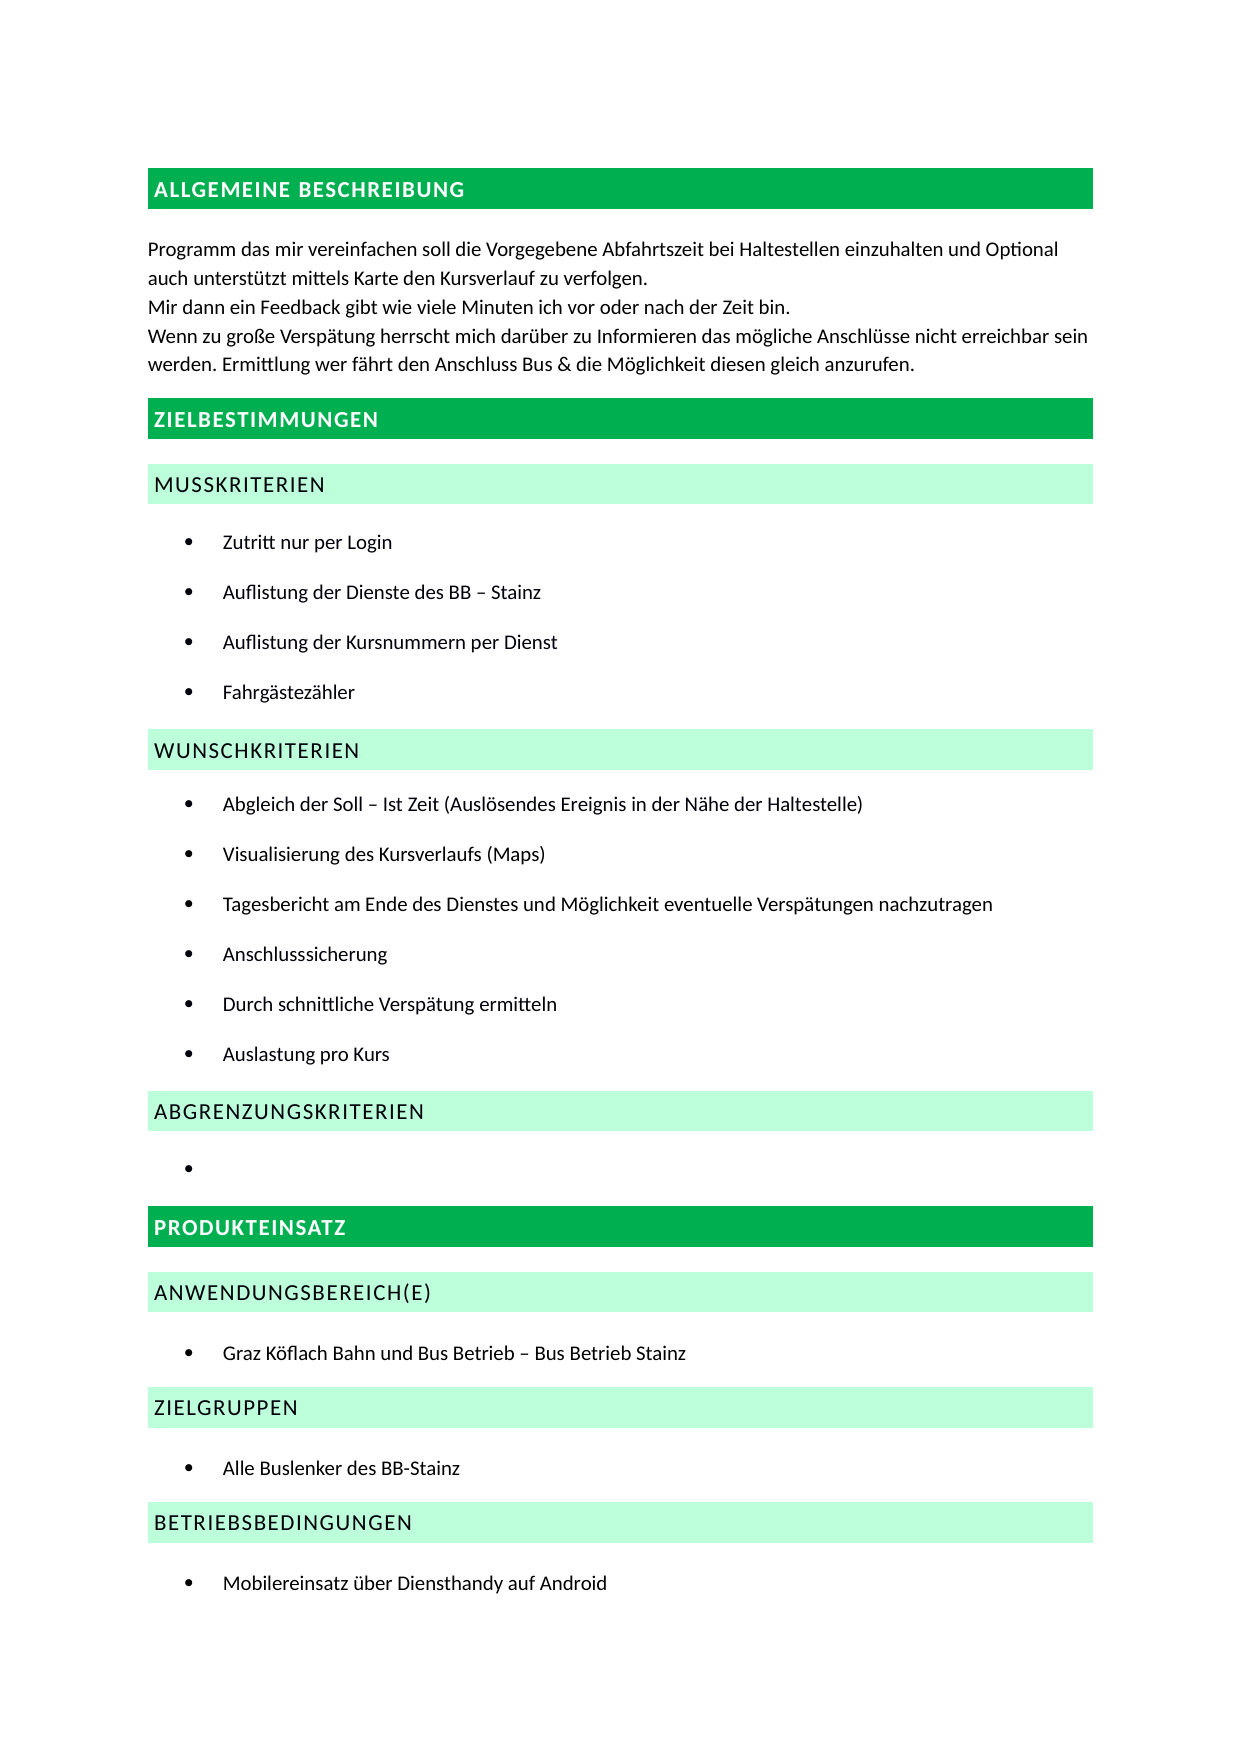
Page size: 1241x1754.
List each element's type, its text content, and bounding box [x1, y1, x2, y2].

list Auslastung pro Kurs [185, 1041, 1093, 1066]
list Fahrgästezähler [185, 679, 1093, 705]
list Graz Köflach Bahn und Bus Betrieb – Bus Betrieb Stainz [185, 1337, 1093, 1366]
subtitle Betriebsbedingungen [154, 1509, 1086, 1536]
list Auflistung der Kursnummern per Dienst [185, 629, 1093, 655]
list Visualisierung des Kursverlaufs (Maps) [185, 841, 1093, 866]
subtitle Zielbestimmungen [154, 405, 1086, 433]
list Anschlusssicherung [185, 941, 1093, 966]
subtitle Produkteinsatz [154, 1213, 1086, 1241]
list Durch schnittliche Verspätung ermitteln [185, 991, 1093, 1016]
list Auflistung der Dienste des BB – Stainz [185, 579, 1093, 605]
subtitle Anwendungsbereich(e) [154, 1278, 1086, 1306]
list Abgleich der Soll – Ist Zeit (Auslösendes Ereignis in der Nähe der Haltestelle) [185, 791, 1093, 816]
subtitle Wunschkriterien [154, 736, 1086, 764]
list Tagesbericht am Ende des Dienstes und Möglichkeit eventuelle Verspätungen nachzutragen [185, 891, 1093, 916]
list Alle Buslenker des BB-Stainz [185, 1453, 1093, 1481]
subtitle Abgrenzungskriterien [154, 1097, 1086, 1125]
list Mobilereinsatz über Diensthandy auf Android [185, 1568, 1093, 1596]
list Zutritt nur per Login [185, 529, 1093, 555]
text Programm das mir vereinfachen soll die Vorgegebene Abfahrtszeit bei Haltestellen einzuhalten und Optional auch unterstützt mittels Karte den Kursverlauf zu verfolgen. Mir dann ein Feedback gibt wie viele Minuten ich vor oder nach der Zeit bin. Wenn zu große Verspätung herrscht mich darüber zu Informieren das mögliche Anschlüsse nicht erreichbar sein werden. Ermittlung wer fährt den Anschluss Bus & die Möglichkeit diesen gleich anzurufen. [148, 234, 1093, 378]
subtitle Zielgruppen [154, 1393, 1086, 1421]
subtitle Musskriterien [154, 470, 1086, 498]
subtitle Allgemeine Beschreibung [154, 175, 1086, 203]
